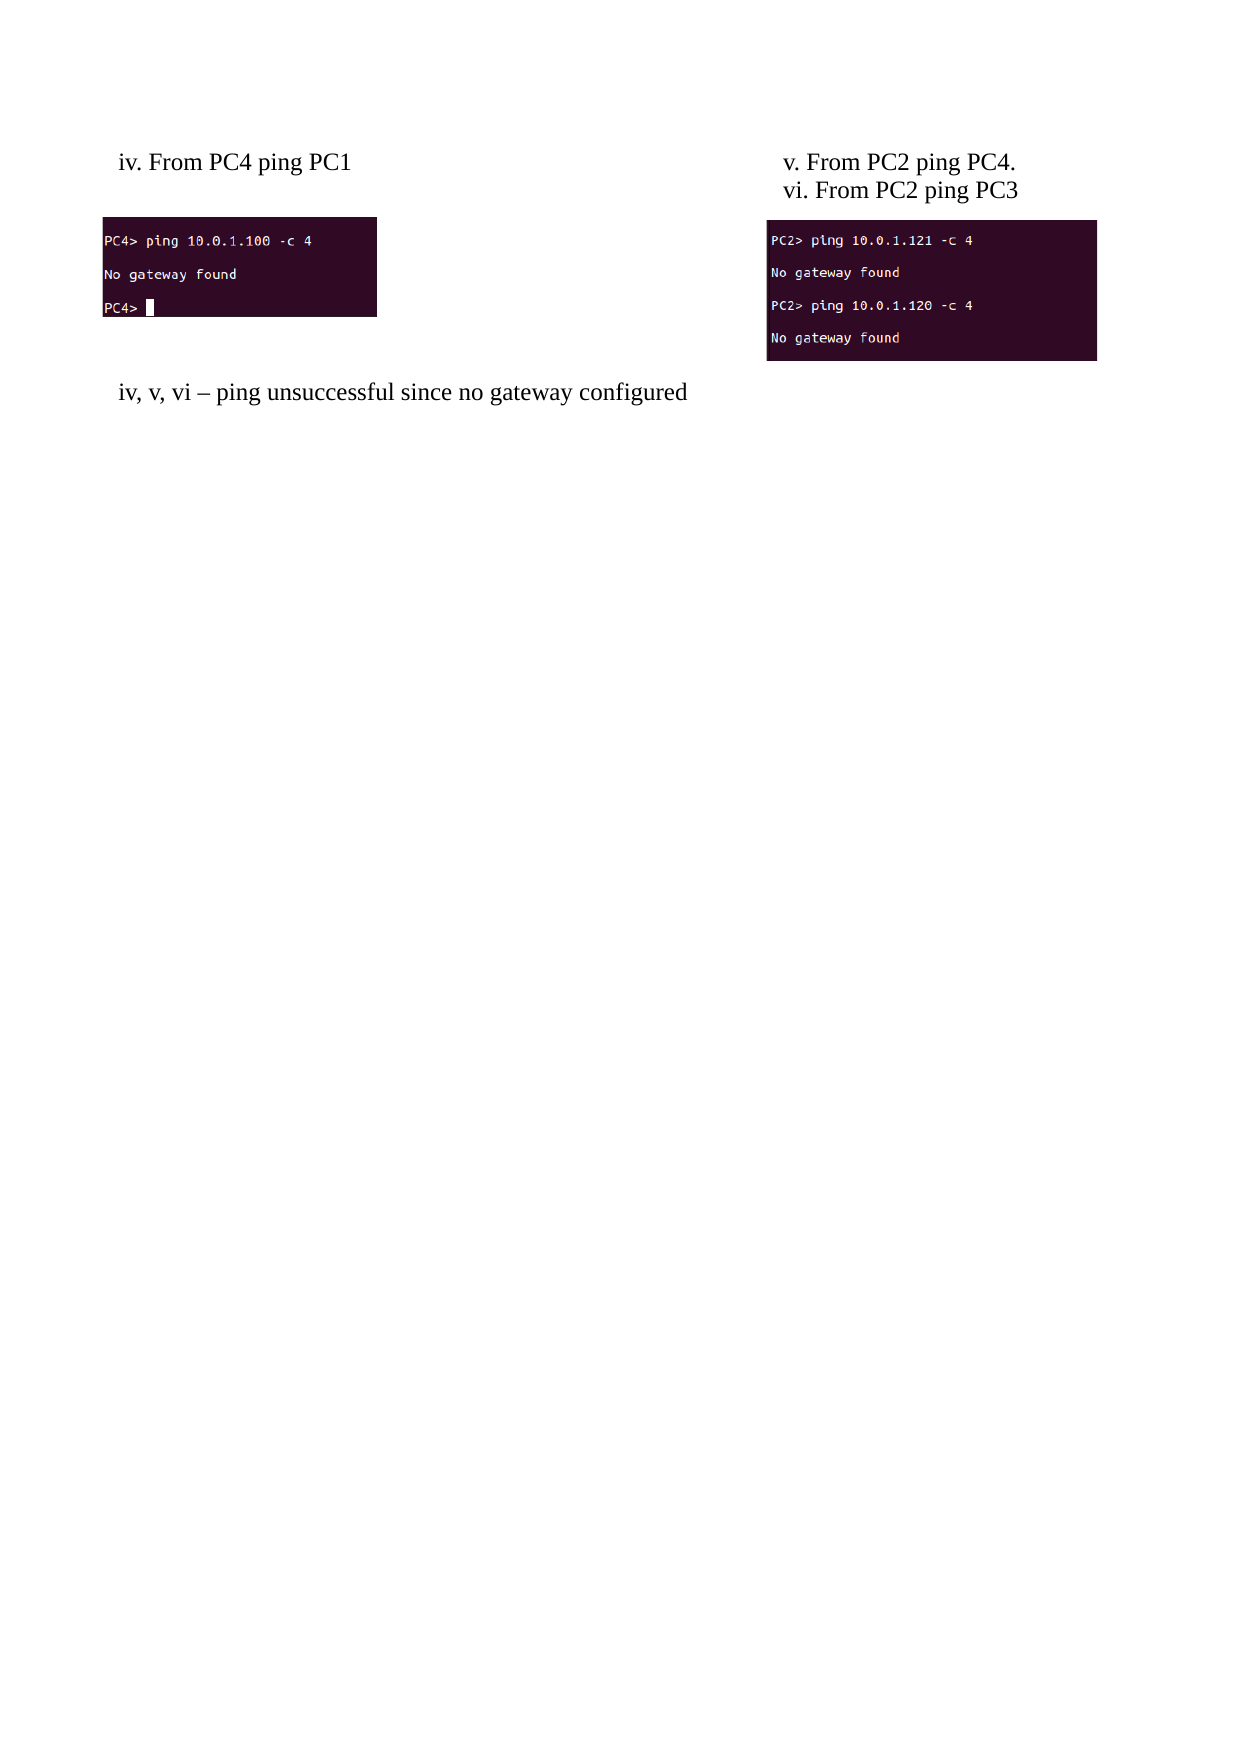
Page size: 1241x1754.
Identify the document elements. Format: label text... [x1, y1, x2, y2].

text iv, v, vi – ping unsuccessful since no gateway configured [118, 377, 1122, 406]
picture [102, 217, 377, 317]
text vi. From PC2 ping PC3 [118, 176, 1122, 204]
picture [766, 220, 1098, 361]
text iv. From PC4 ping PC1 v. From PC2 ping PC4. [118, 147, 1122, 176]
